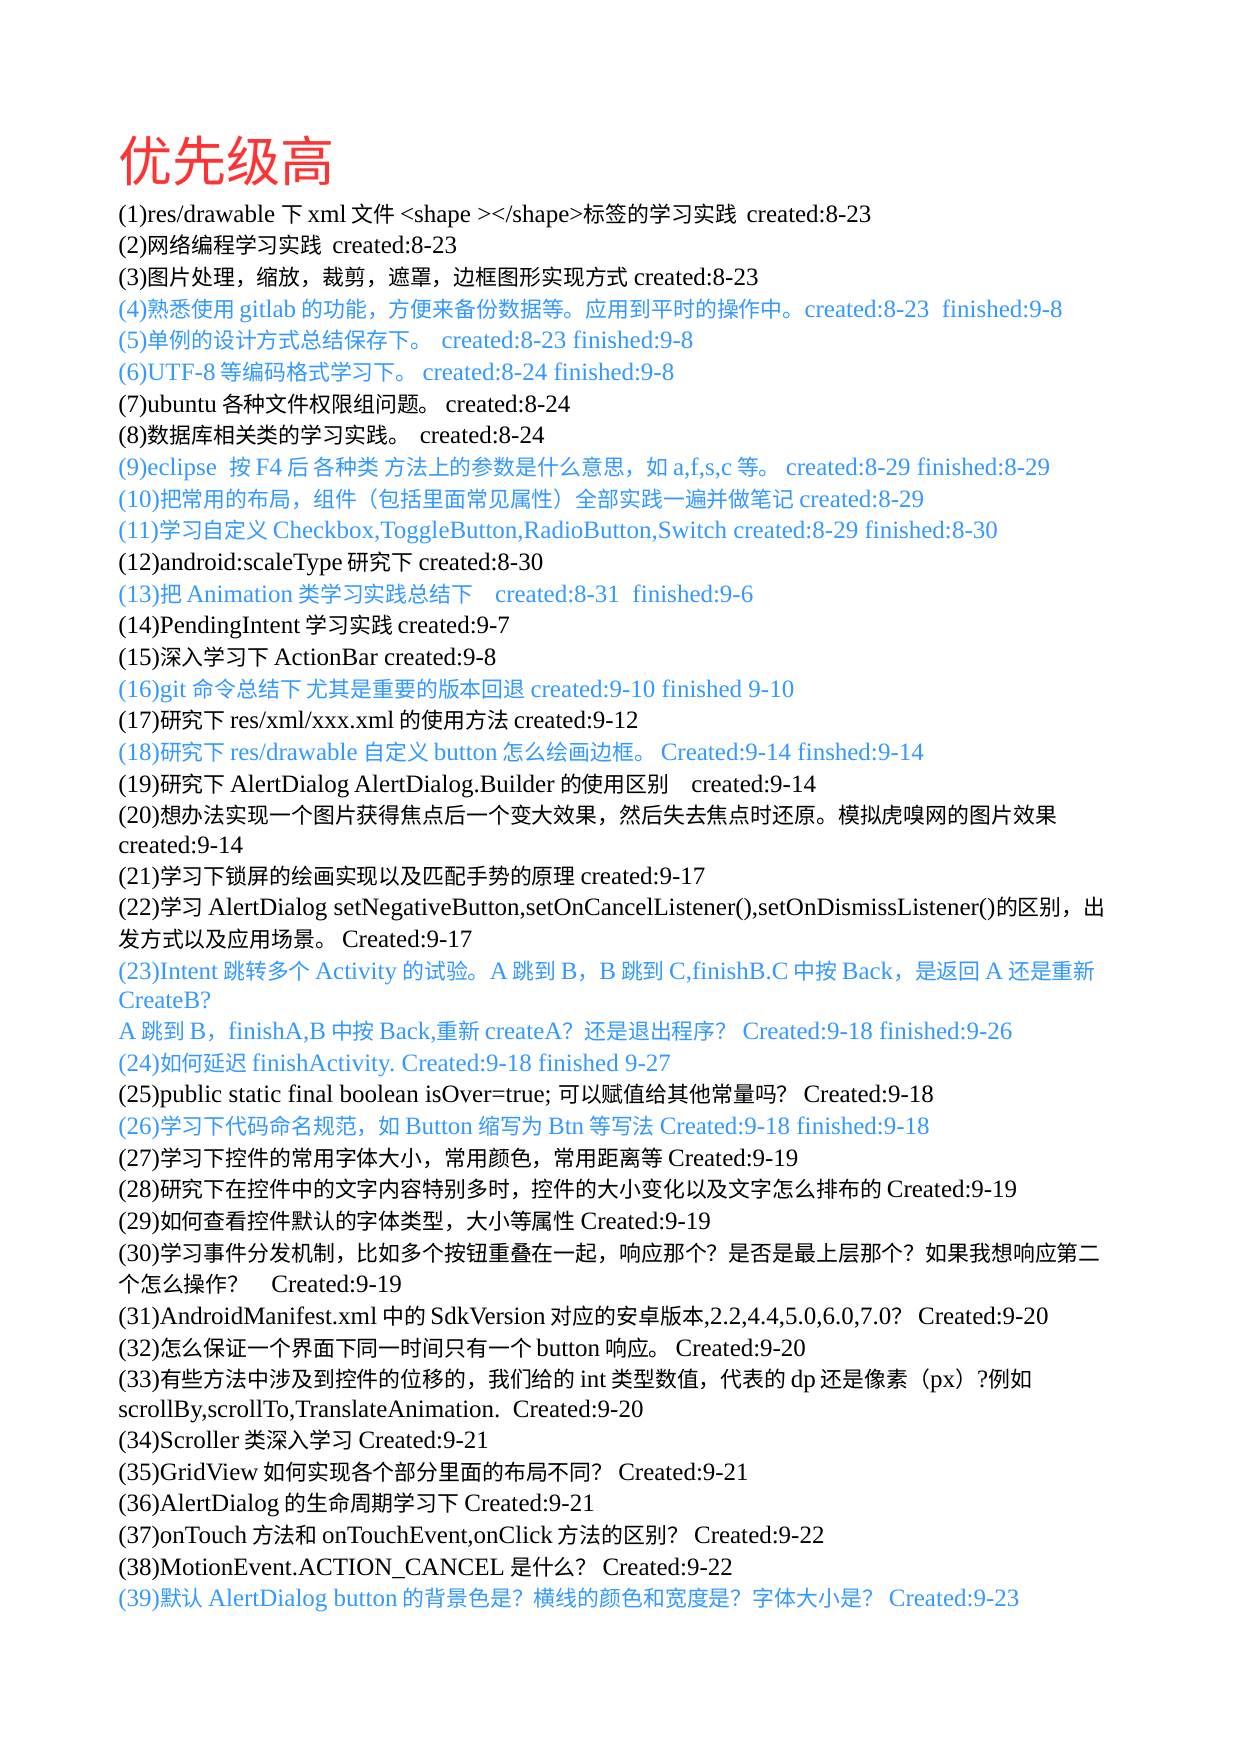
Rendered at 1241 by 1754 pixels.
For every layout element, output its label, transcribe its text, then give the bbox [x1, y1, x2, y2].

text (28)研究下在控件中的文字内容特别多时，控件的大小变化以及文字怎么排布的 Created:9-19 [118, 1172, 1122, 1204]
text (9)eclipse 按F4后 各种类 方法上的参数是什么意思，如a,f,s,c等。 created:8-29 finished:8-29 [118, 450, 1122, 482]
text (15)深入学习下ActionBar created:9-8 [118, 640, 1122, 672]
text (2)网络编程学习实践 created:8-23 [118, 228, 1122, 260]
text (37)onTouch方法和onTouchEvent,onClick方法的区别？ Created:9-22 [118, 1518, 1122, 1549]
text (3)图片处理，缩放，裁剪，遮罩，边框图形实现方式 created:8-23 [118, 260, 1122, 292]
text (34)Scroller类深入学习 Created:9-21 [118, 1423, 1122, 1454]
text (24)如何延迟finishActivity. Created:9-18 finished 9-27 [118, 1046, 1122, 1077]
text (8)数据库相关类的学习实践。 created:8-24 [118, 418, 1122, 450]
text (10)把常用的布局，组件（包括里面常见属性）全部实践一遍并做笔记 created:8-29 [118, 482, 1122, 513]
text (13)把Animation类学习实践总结下 created:8-31 finished:9-6 [118, 577, 1122, 608]
text 优先级高 [118, 118, 1122, 197]
text (12)android:scaleType研究下 created:8-30 [118, 545, 1122, 577]
text (38)MotionEvent.ACTION_CANCEL是什么？ Created:9-22 [118, 1549, 1122, 1581]
text A跳到B，finishA,B中按Back,重新createA？还是退出程序？ Created:9-18 finished:9-26 [118, 1014, 1122, 1046]
text (36)AlertDialog的生命周期学习下 Created:9-21 [118, 1486, 1122, 1518]
text (39)默认AlertDialog button的背景色是？横线的颜色和宽度是？字体大小是？ Created:9-23 [118, 1581, 1122, 1613]
text (30)学习事件分发机制，比如多个按钮重叠在一起，响应那个？是否是最上层那个？如果我想响应第二个怎么操作？ Created:9-19 [118, 1236, 1122, 1299]
text (35)GridView如何实现各个部分里面的布局不同？ Created:9-21 [118, 1454, 1122, 1486]
text (27)学习下控件的常用字体大小，常用颜色，常用距离等 Created:9-19 [118, 1141, 1122, 1172]
text (31)AndroidManifest.xml中的SdkVersion对应的安卓版本,2.2,4.4,5.0,6.0,7.0？ Created:9-20 [118, 1299, 1122, 1331]
text (29)如何查看控件默认的字体类型，大小等属性 Created:9-19 [118, 1204, 1122, 1236]
text (21)学习下锁屏的绘画实现以及匹配手势的原理 created:9-17 [118, 859, 1122, 890]
text (20)想办法实现一个图片获得焦点后一个变大效果，然后失去焦点时还原。模拟虎嗅网的图片效果 created:9-14 [118, 798, 1122, 859]
text (11)学习自定义Checkbox,ToggleButton,RadioButton,Switch created:8-29 finished:8-30 [118, 513, 1122, 545]
text (23)Intent跳转多个Activity的试验。A跳到B，B跳到C,finishB.C中按Back，是返回A还是重新CreateB? [118, 954, 1122, 1014]
text (16)git 命令总结下 尤其是重要的版本回退 created:9-10 finished 9-10 [118, 672, 1122, 703]
text (32)怎么保证一个界面下同一时间只有一个button响应。 Created:9-20 [118, 1331, 1122, 1362]
text (18)研究下res/drawable 自定义button怎么绘画边框。 Created:9-14 finshed:9-14 [118, 735, 1122, 767]
text (5)单例的设计方式总结保存下。 created:8-23 finished:9-8 [118, 323, 1122, 355]
text (14)PendingIntent学习实践 created:9-7 [118, 608, 1122, 640]
text (19)研究下AlertDialog AlertDialog.Builder的使用区别 created:9-14 [118, 767, 1122, 798]
text (22)学习AlertDialog setNegativeButton,setOnCancelListener(),setOnDismissListener()的区别，出发方式以及应用场景。 Created:9-17 [118, 890, 1122, 954]
text (6)UTF-8等编码格式学习下。 created:8-24 finished:9-8 [118, 355, 1122, 387]
text (26)学习下代码命名规范，如Button缩写为Btn等写法 Created:9-18 finished:9-18 [118, 1109, 1122, 1141]
text (7)ubuntu各种文件权限组问题。 created:8-24 [118, 387, 1122, 418]
text (33)有些方法中涉及到控件的位移的，我们给的int类型数值，代表的dp还是像素（px）?例如scrollBy,scrollTo,TranslateAnimation. Created:9-20 [118, 1362, 1122, 1423]
text (25)public static final boolean isOver=true; 可以赋值给其他常量吗？ Created:9-18 [118, 1077, 1122, 1109]
text (17)研究下res/xml/xxx.xml的使用方法 created:9-12 [118, 703, 1122, 735]
text (4)熟悉使用gitlab的功能，方便来备份数据等。应用到平时的操作中。created:8-23 finished:9-8 [118, 292, 1122, 323]
text (1)res/drawable 下xml文件 <shape ></shape>标签的学习实践 created:8-23 [118, 197, 1122, 228]
